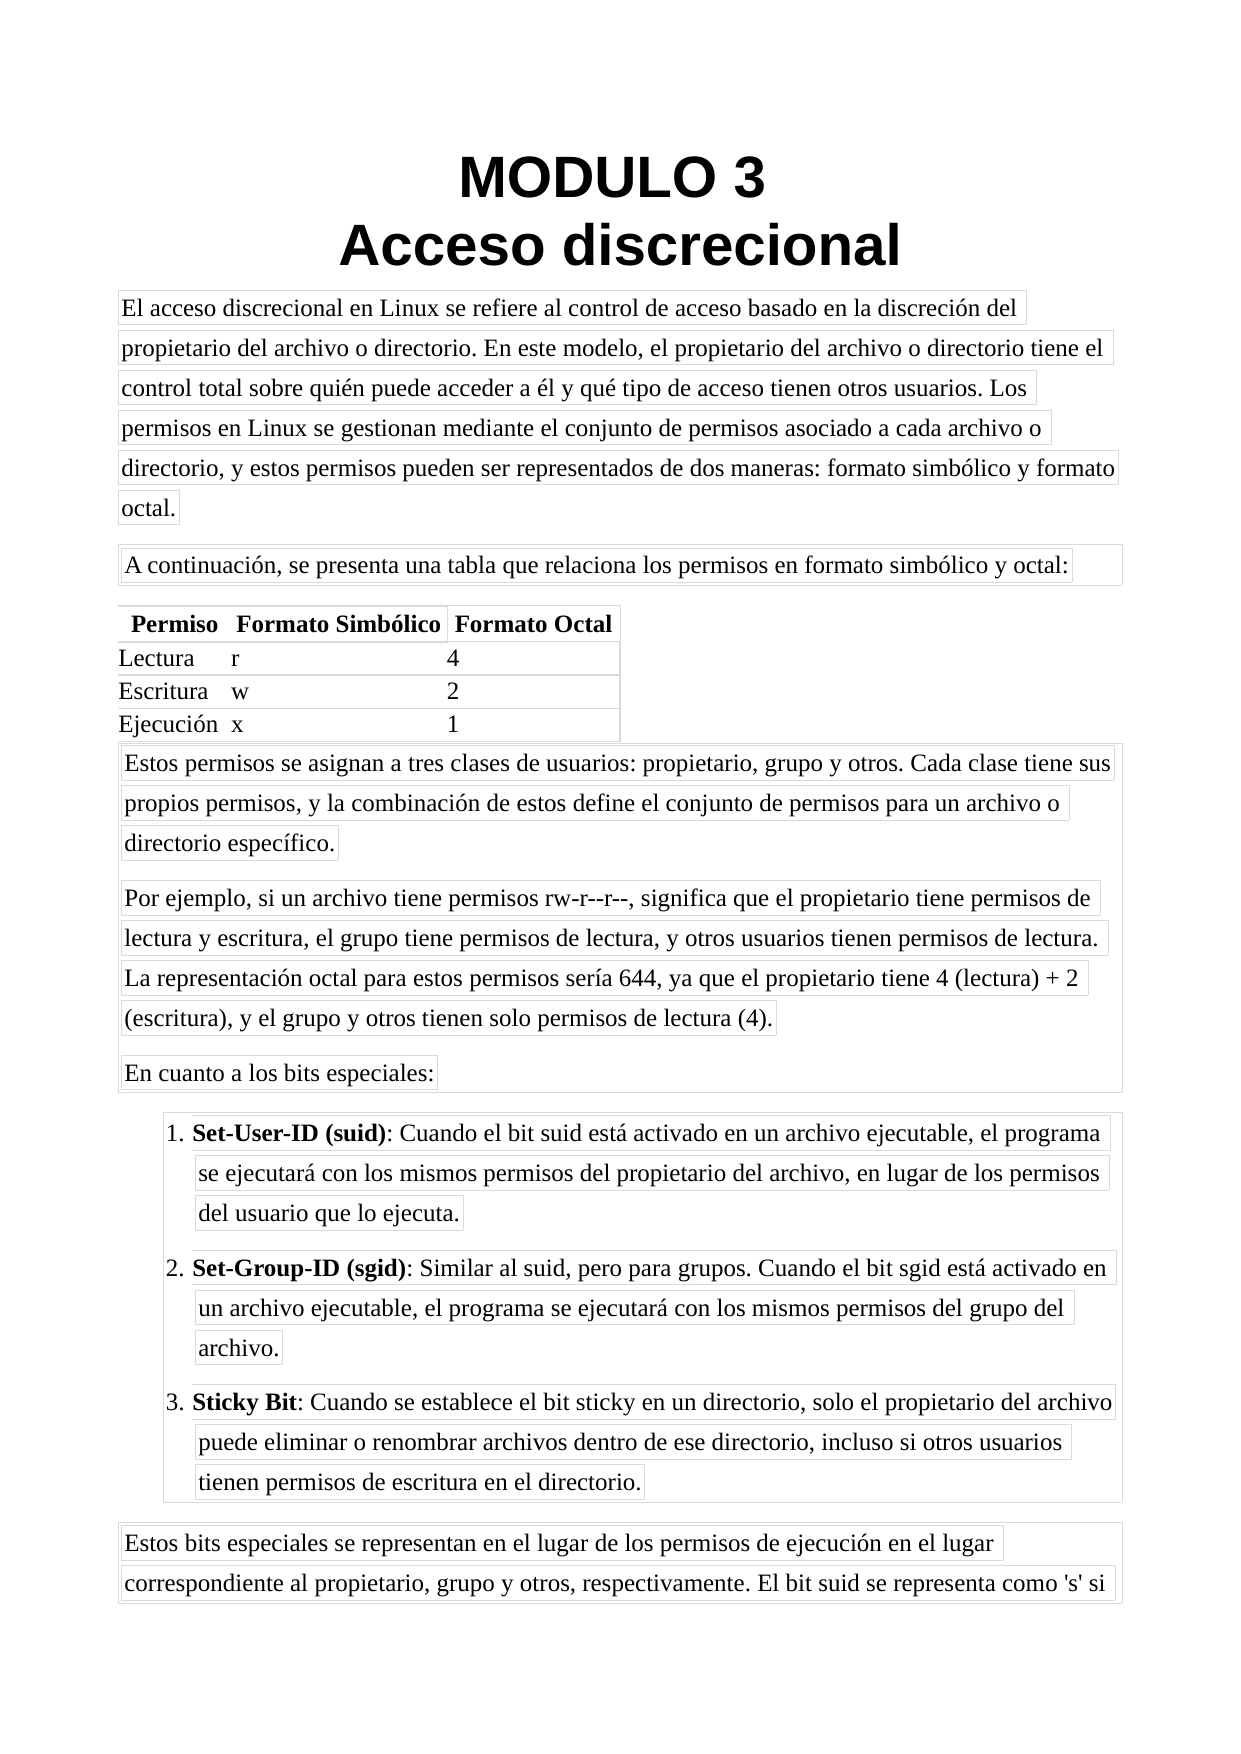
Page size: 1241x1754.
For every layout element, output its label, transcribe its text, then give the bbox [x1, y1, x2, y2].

text Estos permisos se asignan a tres clases de usuarios: propietario, grupo y otros. Cada clase tiene sus propios permisos, y la combinación de estos define el conjunto de permisos para un archivo o directorio específico. [119, 744, 1122, 860]
text En cuanto a los bits especiales: [119, 1052, 1122, 1092]
table_cell 4 [447, 642, 619, 674]
table_cell Lectura [118, 643, 231, 674]
list Set-User-ID (suid): Cuando el bit suid está activado en un archivo ejecutable, el programa se ejecutará con los mismos permisos del propietario del archivo, en lugar de los permisos del usuario que lo ejecuta. [164, 1113, 1122, 1230]
table_cell Ejecución [118, 709, 231, 741]
table_cell r [231, 643, 447, 674]
table_header Formato Simbólico [231, 607, 447, 641]
table_cell x [231, 709, 447, 741]
list Sticky Bit: Cuando se establece el bit sticky en un directorio, solo el propietario del archivo puede eliminar o renombrar archivos dentro de ese directorio, incluso si otros usuarios tienen permisos de escritura en el directorio. [164, 1381, 1122, 1502]
table_cell w [231, 676, 447, 708]
table_cell Escritura [118, 676, 231, 708]
title MODULO 3 Acceso discrecional [118, 143, 1122, 277]
table_cell 1 [447, 709, 619, 741]
table_cell 2 [447, 676, 619, 708]
text A continuación, se presenta una tabla que relaciona los permisos en formato simbólico y octal: [119, 545, 1122, 585]
text Estos bits especiales se representan en el lugar de los permisos de ejecución en el lugar correspondiente al propietario, grupo y otros, respectivamente. El bit suid se representa como 's' si [119, 1523, 1122, 1603]
list Set-Group-ID (sgid): Similar al suid, pero para grupos. Cuando el bit sgid está activado en un archivo ejecutable, el programa se ejecutará con los mismos permisos del grupo del archivo. [164, 1247, 1122, 1364]
table_header Formato Octal [448, 606, 620, 641]
table_header Permiso [118, 607, 231, 641]
text El acceso discrecional en Linux se refiere al control de acceso basado en la discreción del propietario del archivo o directorio. En este modelo, el propietario del archivo o directorio tiene el control total sobre quién puede acceder a él y qué tipo de acceso tienen otros usuarios. Los permisos en Linux se gestionan mediante el conjunto de permisos asociado a cada archivo o directorio, y estos permisos pueden ser representados de dos maneras: formato simbólico y formato octal. [118, 290, 1122, 524]
text Por ejemplo, si un archivo tiene permisos rw-r--r--, significa que el propietario tiene permisos de lectura y escritura, el grupo tiene permisos de lectura, y otros usuarios tienen permisos de lectura. La representación octal para estos permisos sería 644, ya que el propietario tiene 4 (lectura) + 2 (escritura), y el grupo y otros tienen solo permisos de lectura (4). [119, 877, 1122, 1035]
